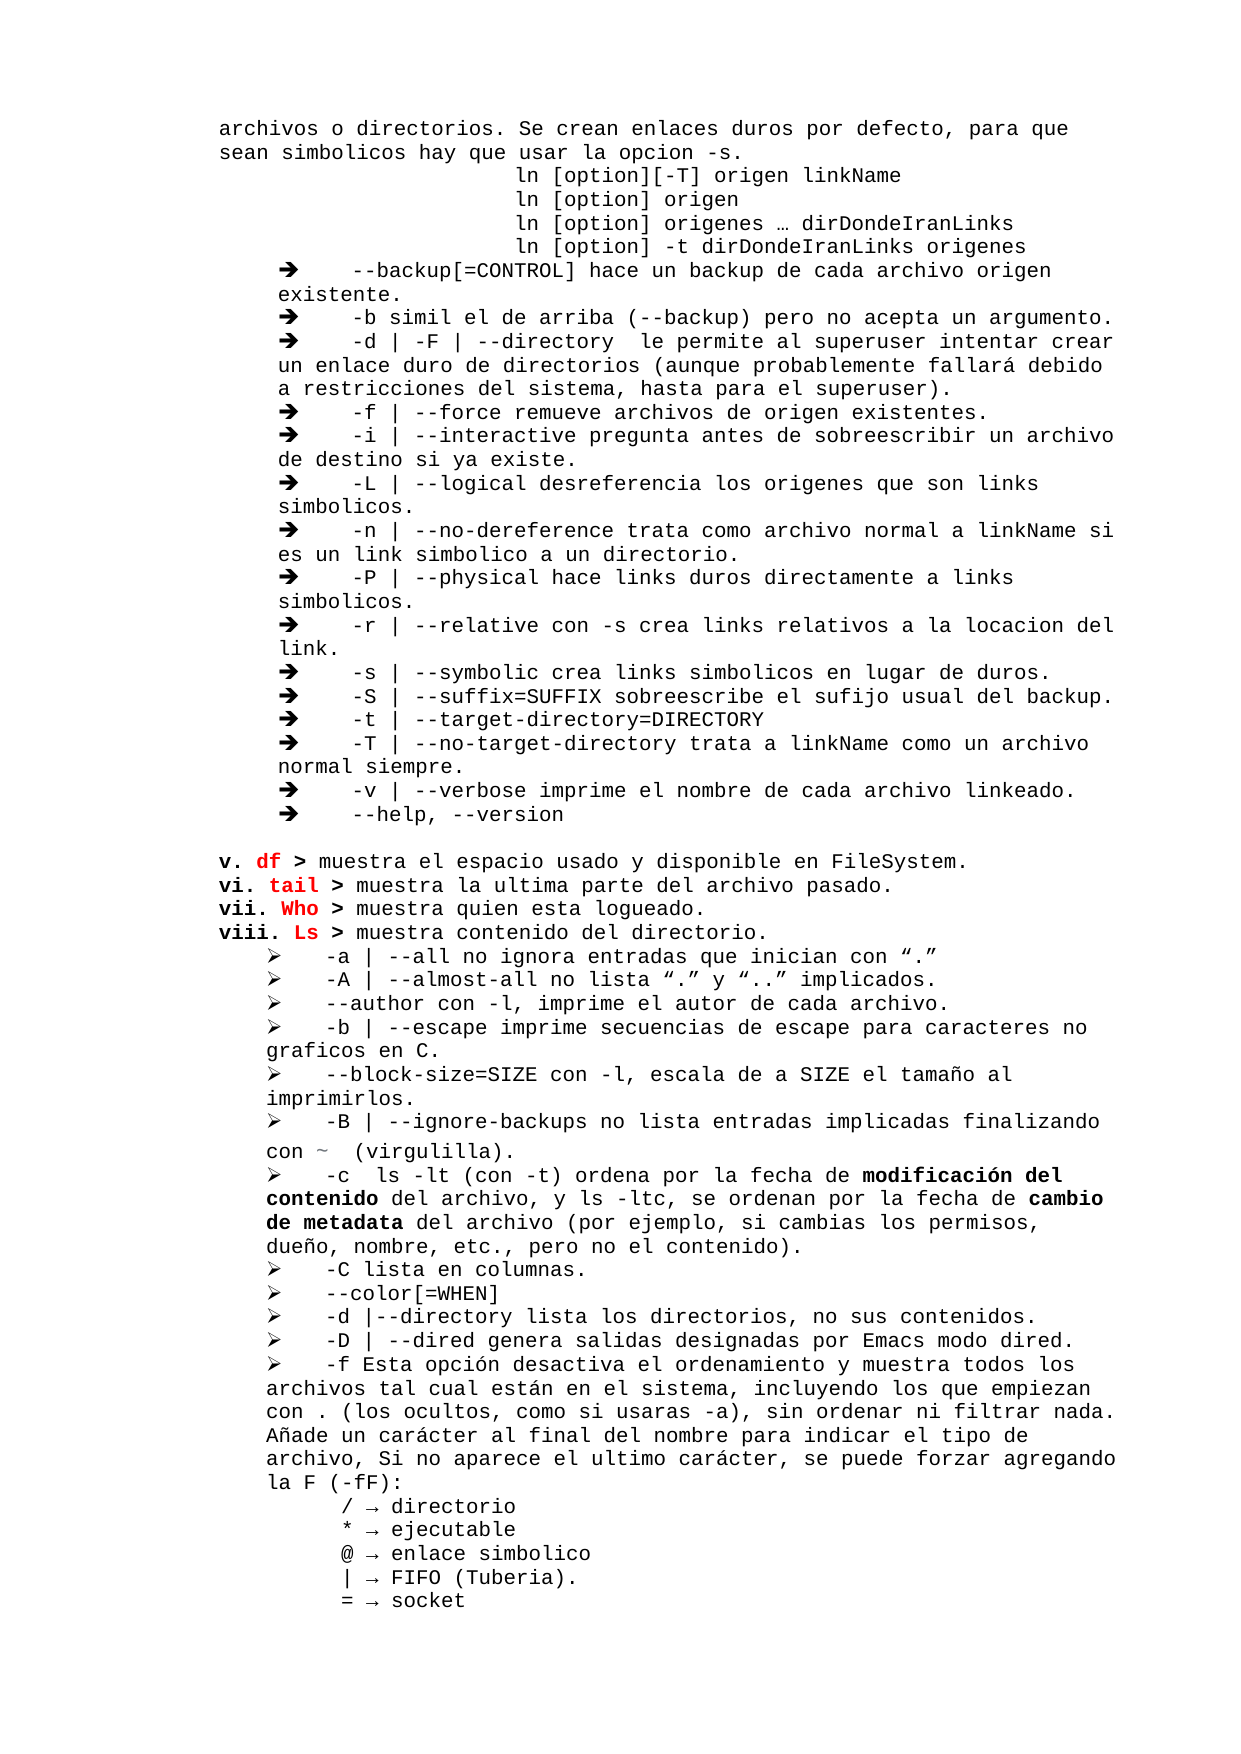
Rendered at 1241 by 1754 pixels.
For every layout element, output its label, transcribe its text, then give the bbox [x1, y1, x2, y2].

text v. df > muestra el espacio usado y disponible en FileSystem. [218, 851, 1122, 875]
text / → directorio [266, 1496, 1122, 1519]
list -B | --ignore-backups no lista entradas implicadas finalizando con ~ (virgulilla). [266, 1111, 1122, 1165]
text ln [option] origenes … dirDondeIranLinks [218, 213, 1122, 236]
text = → socket [266, 1590, 1122, 1614]
list -s | --symbolic crea links simbolicos en lugar de duros. [278, 662, 1122, 686]
text viii. Ls > muestra contenido del directorio. [218, 922, 1122, 946]
text @ → enlace simbolico [266, 1543, 1122, 1567]
list -c ls -lt (con -t) ordena por la fecha de modificación del contenido del archivo, y ls -ltc, se ordenan por la fecha de cambio de metadata del archivo (por ejemplo, si cambias los permisos, dueño, nombre, etc., pero no el contenido). [266, 1165, 1122, 1259]
list -b simil el de arriba (--backup) pero no acepta un argumento. [278, 307, 1122, 331]
list -d | -F | --directory le permite al superuser intentar crear un enlace duro de directorios (aunque probablemente fallará debido a restricciones del sistema, hasta para el superuser). [278, 331, 1122, 402]
list -D | --dired genera salidas designadas por Emacs modo dired. [266, 1330, 1122, 1354]
list --backup[=CONTROL] hace un backup de cada archivo origen existente. [278, 260, 1122, 307]
list -P | --physical hace links duros directamente a links simbolicos. [278, 567, 1122, 615]
list -d |--directory lista los directorios, no sus contenidos. [266, 1307, 1122, 1330]
text archivos o directorios. Se crean enlaces duros por defecto, para que sean simbolicos hay que usar la opcion -s. [218, 118, 1122, 165]
list -i | --interactive pregunta antes de sobreescribir un archivo de destino si ya existe. [278, 426, 1122, 473]
text | → FIFO (Tuberia). [266, 1567, 1122, 1590]
list -f | --force remueve archivos de origen existentes. [278, 402, 1122, 426]
list -S | --suffix=SUFFIX sobreescribe el sufijo usual del backup. [278, 686, 1122, 709]
list -T | --no-target-directory trata a linkName como un archivo normal siempre. [278, 733, 1122, 780]
list --author con -l, imprime el autor de cada archivo. [266, 993, 1122, 1017]
text ln [option] -t dirDondeIranLinks origenes [218, 236, 1122, 260]
list --help, --version [278, 804, 1122, 827]
text ln [option] origen [218, 189, 1122, 213]
list -C lista en columnas. [266, 1259, 1122, 1283]
list -f Esta opción desactiva el ordenamiento y muestra todos los archivos tal cual están en el sistema, incluyendo los que empiezan con . (los ocultos, como si usaras -a), sin ordenar ni filtrar nada. Añade un carácter al final del nombre para indicar el tipo de archivo, Si no aparece el ultimo carácter, se puede forzar agregando la F (-fF): [266, 1354, 1122, 1496]
text * → ejecutable [266, 1519, 1122, 1543]
list -n | --no-dereference trata como archivo normal a linkName si es un link simbolico a un directorio. [278, 520, 1122, 567]
text ln [option][-T] origen linkName [218, 165, 1122, 189]
list -L | --logical desreferencia los origenes que son links simbolicos. [278, 473, 1122, 520]
list -r | --relative con -s crea links relativos a la locacion del link. [278, 615, 1122, 662]
list -A | --almost-all no lista “.” y “..” implicados. [266, 969, 1122, 993]
list --color[=WHEN] [266, 1283, 1122, 1307]
text vii. Who > muestra quien esta logueado. [218, 898, 1122, 922]
list -b | --escape imprime secuencias de escape para caracteres no graficos en C. [266, 1017, 1122, 1064]
text vi. tail > muestra la ultima parte del archivo pasado. [218, 875, 1122, 898]
list -v | --verbose imprime el nombre de cada archivo linkeado. [278, 780, 1122, 804]
list -t | --target-directory=DIRECTORY [278, 709, 1122, 733]
list -a | --all no ignora entradas que inician con “.” [266, 946, 1122, 969]
list --block-size=SIZE con -l, escala de a SIZE el tamaño al imprimirlos. [266, 1064, 1122, 1111]
